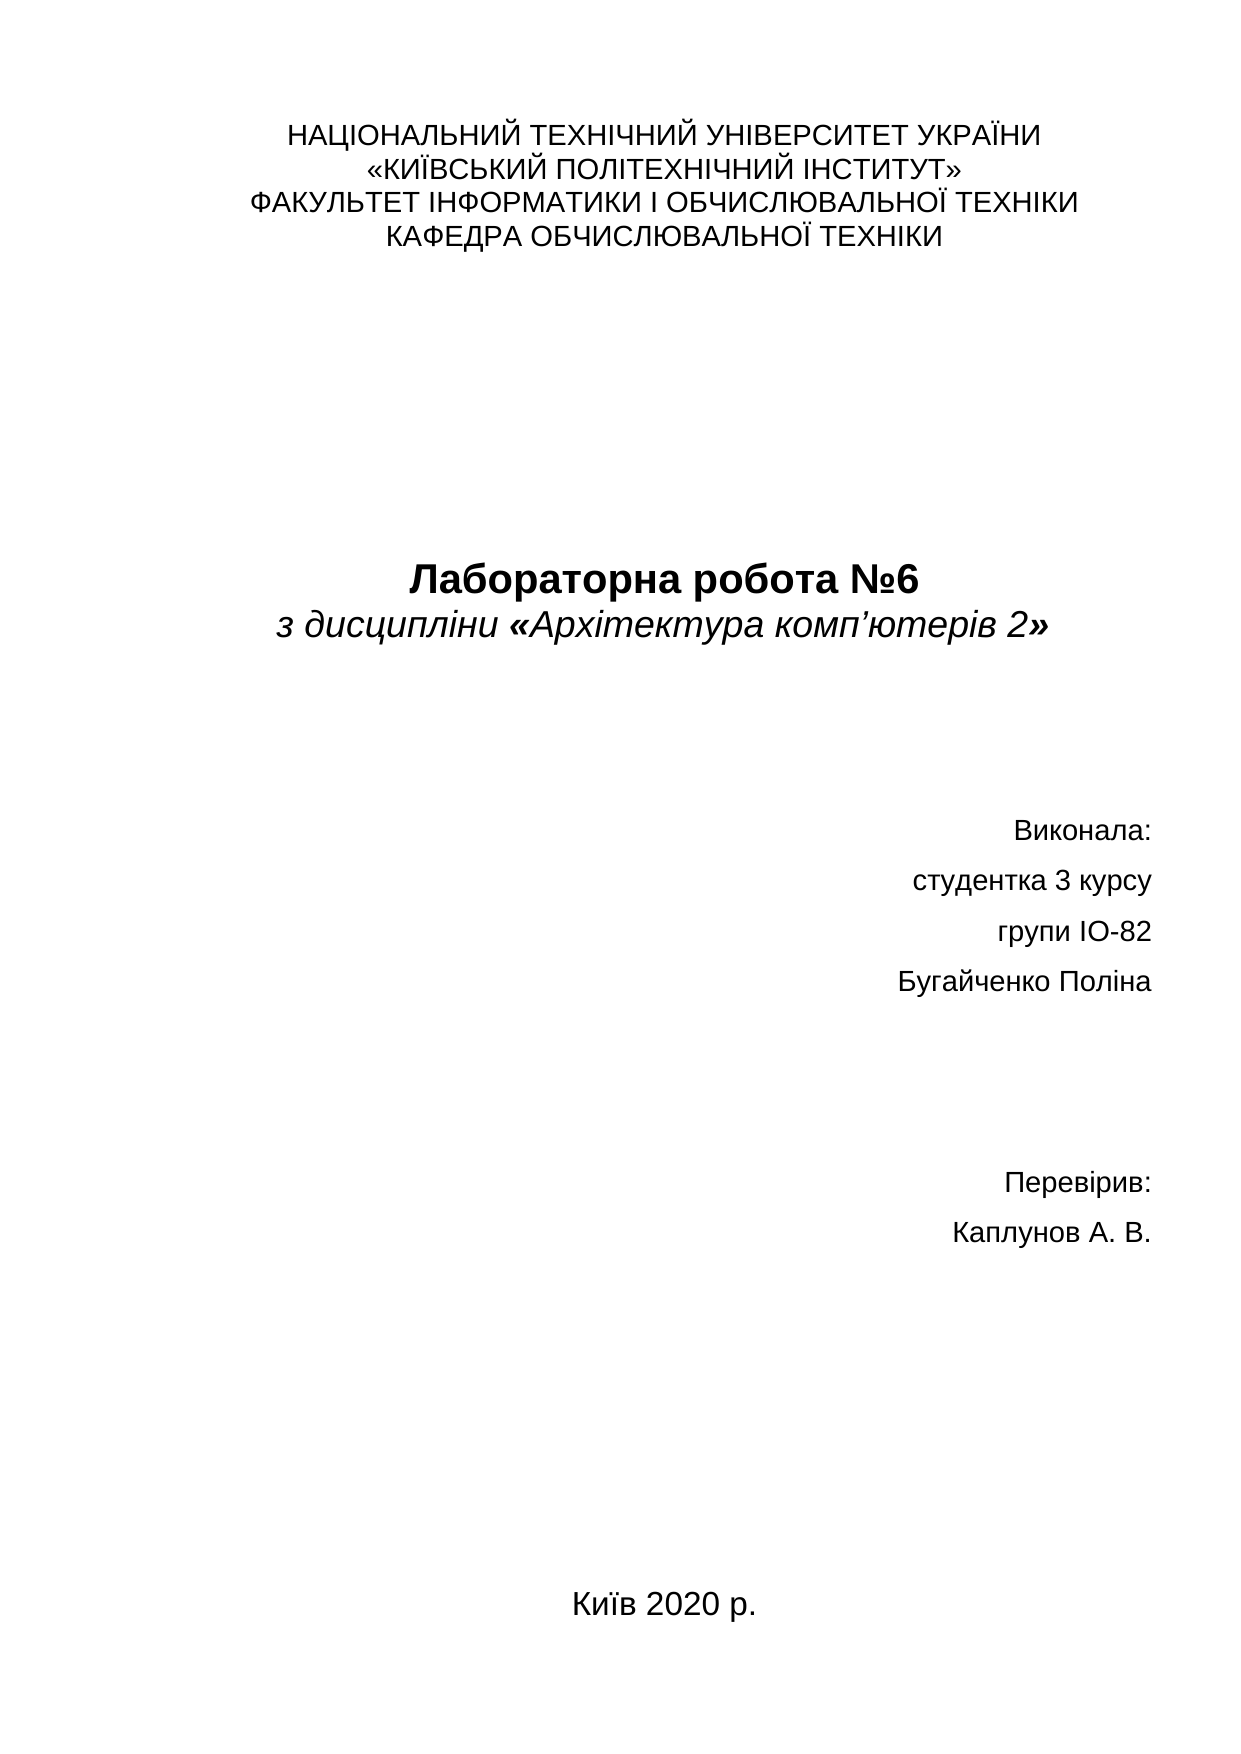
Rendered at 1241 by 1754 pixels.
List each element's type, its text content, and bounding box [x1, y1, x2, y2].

text «КИЇВСЬКИЙ ПОЛІТЕХНІЧНИЙ ІНСТИТУТ» [177, 152, 1152, 185]
text Виконала: [177, 813, 1152, 846]
text студентка 3 курсу [177, 863, 1152, 897]
text Перевірив: [177, 1165, 1152, 1199]
text НАЦІОНАЛЬНИЙ ТЕХНІЧНИЙ УНІВЕРСИТЕТ УКРАЇНИ [177, 118, 1152, 152]
text з дисципліни «Архітектура комп’ютерів 2» [177, 602, 1152, 645]
text Київ 2020 р. [177, 1584, 1152, 1623]
text КАФЕДРА ОБЧИСЛЮВАЛЬНОЇ ТЕХНІКИ [177, 219, 1152, 252]
text Каплунов А. В. [177, 1215, 1152, 1249]
text групи ІО-82 [177, 913, 1152, 947]
text Лабораторна робота №6 [177, 554, 1152, 602]
text Бугайченко Поліна [177, 964, 1152, 997]
text ФАКУЛЬТЕТ ІНФОРМАТИКИ І ОБЧИСЛЮВАЛЬНОЇ ТЕХНІКИ [177, 185, 1152, 219]
